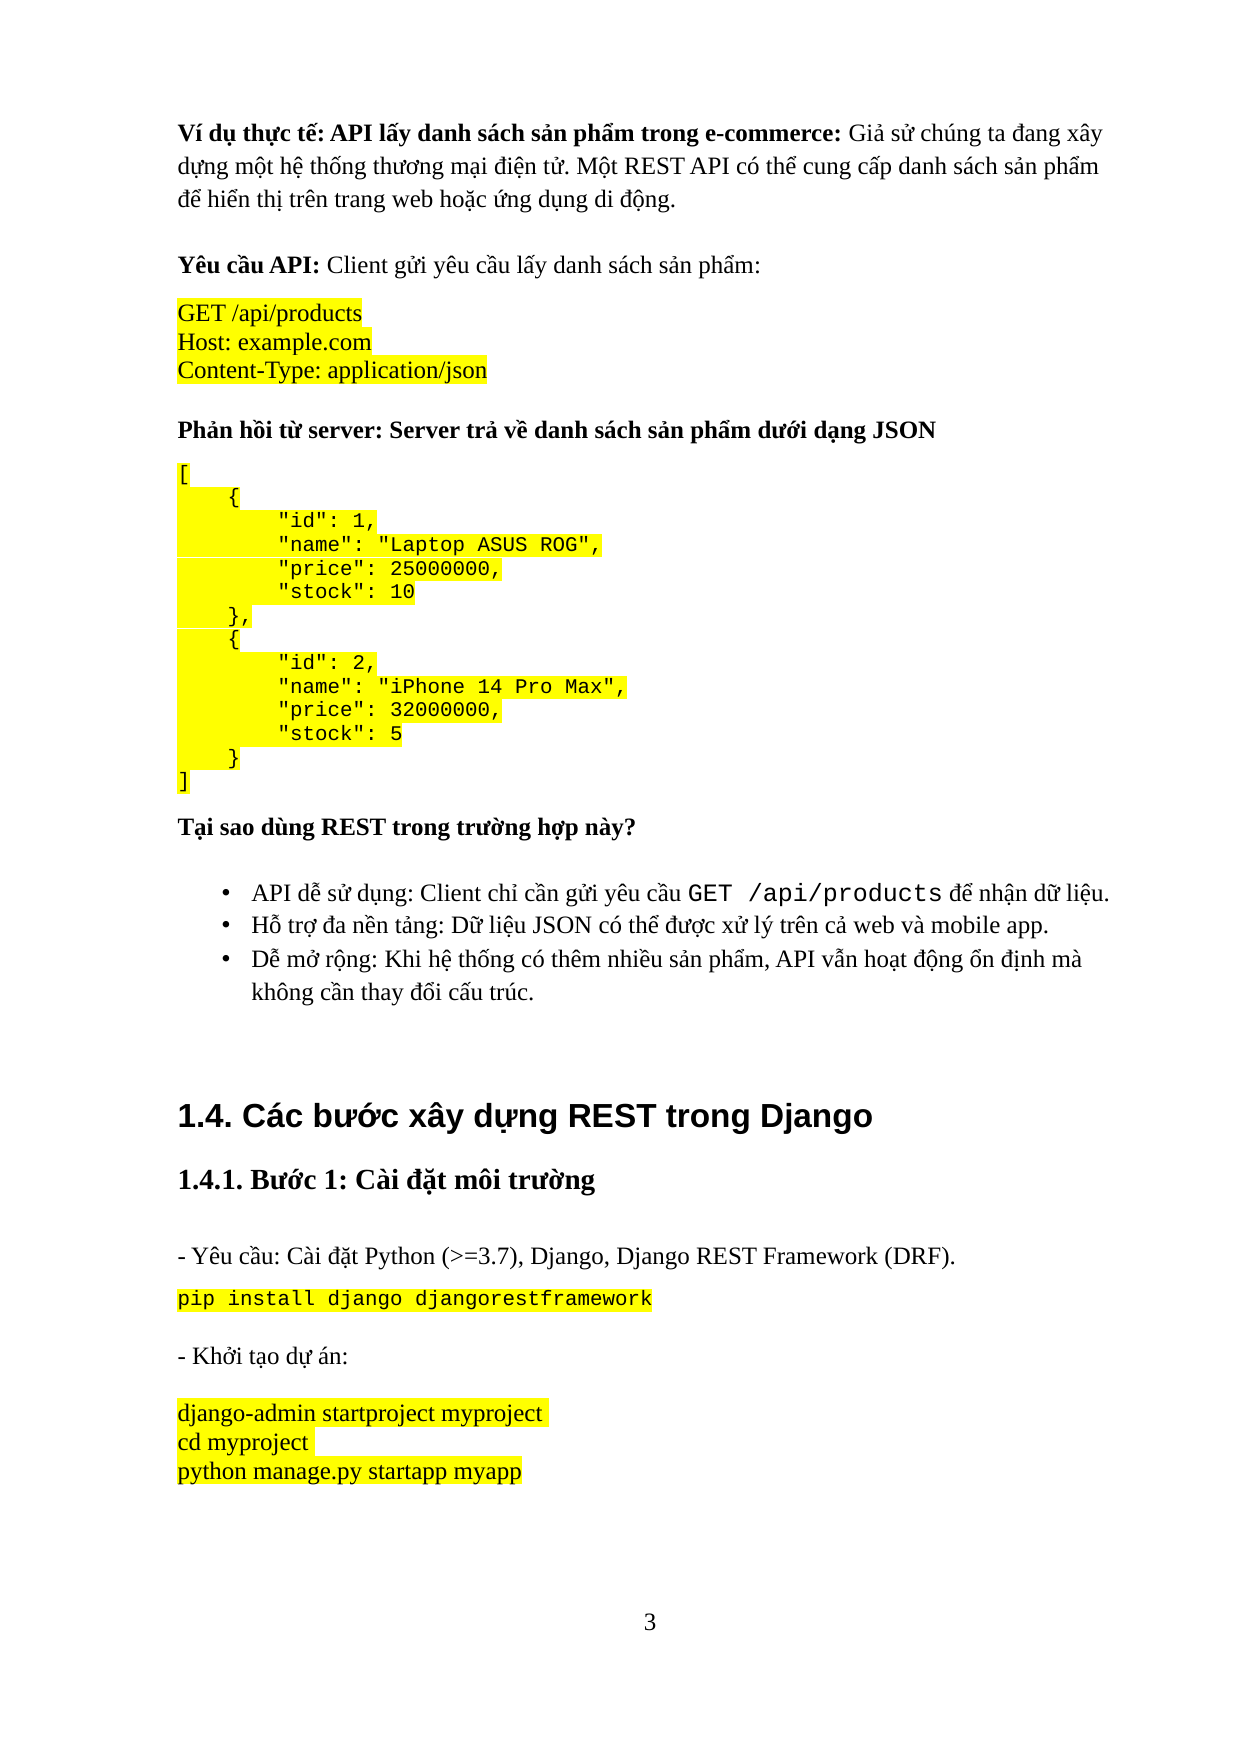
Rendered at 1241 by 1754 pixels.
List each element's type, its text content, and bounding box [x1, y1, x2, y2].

text "name": "Laptop ASUS ROG", [177, 534, 1122, 557]
subtitle 1.4.1. Bước 1: Cài đặt môi trường [177, 1162, 1122, 1196]
list API dễ sử dụng: Client chỉ cần gửi yêu cầu GET /api/products để nhận dữ liệu. [222, 859, 1122, 908]
text Yêu cầu API: Client gửi yêu cầu lấy danh sách sản phẩm: [177, 232, 1122, 279]
text Host: example.com [177, 327, 1122, 355]
text "price": 25000000, [177, 557, 1122, 581]
list Dễ mở rộng: Khi hệ thống có thêm nhiều sản phẩm, API vẫn hoạt động ổn định mà không cần thay đổi cấu trúc. [222, 944, 1122, 1005]
subtitle 1.4. Các bước xây dựng REST trong Django [177, 1097, 1122, 1135]
text "id": 1, [177, 510, 1122, 534]
text django-admin startproject myproject [177, 1398, 1122, 1427]
text python manage.py startapp myapp [177, 1456, 1122, 1513]
text cd myproject [177, 1427, 1122, 1456]
text "stock": 10 [177, 581, 1122, 605]
text "price": 32000000, [177, 699, 1122, 723]
text "stock": 5 [177, 723, 1122, 747]
text { [177, 487, 1122, 510]
text GET /api/products [177, 298, 1122, 327]
text [ [177, 463, 1122, 487]
text } [177, 747, 1122, 770]
text "id": 2, [177, 652, 1122, 676]
text Tại sao dùng REST trong trường hợp này? [177, 794, 1122, 840]
text pip install django djangorestframework [177, 1288, 1122, 1312]
text Ví dụ thực tế: API lấy danh sách sản phẩm trong e-commerce: Giả sử chúng ta đang xây dựng một hệ thống thương mại điện tử. Một REST API có thể cung cấp danh sách sản phẩm để hiển thị trên trang web hoặc ứng dụng di động. [177, 118, 1122, 213]
text Phản hồi từ server: Server trả về danh sách sản phẩm dưới dạng JSON [177, 413, 1122, 444]
text - Khởi tạo dự án: [177, 1341, 1122, 1369]
text Content-Type: application/json [177, 355, 1122, 384]
text }, [177, 605, 1122, 628]
list Hỗ trợ đa nền tảng: Dữ liệu JSON có thể được xử lý trên cả web và mobile app. [222, 908, 1122, 939]
text - Yêu cầu: Cài đặt Python (>=3.7), Django, Django REST Framework (DRF). [177, 1208, 1122, 1269]
text ] [177, 770, 1122, 794]
text "name": "iPhone 14 Pro Max", [177, 676, 1122, 699]
text { [177, 628, 1122, 652]
